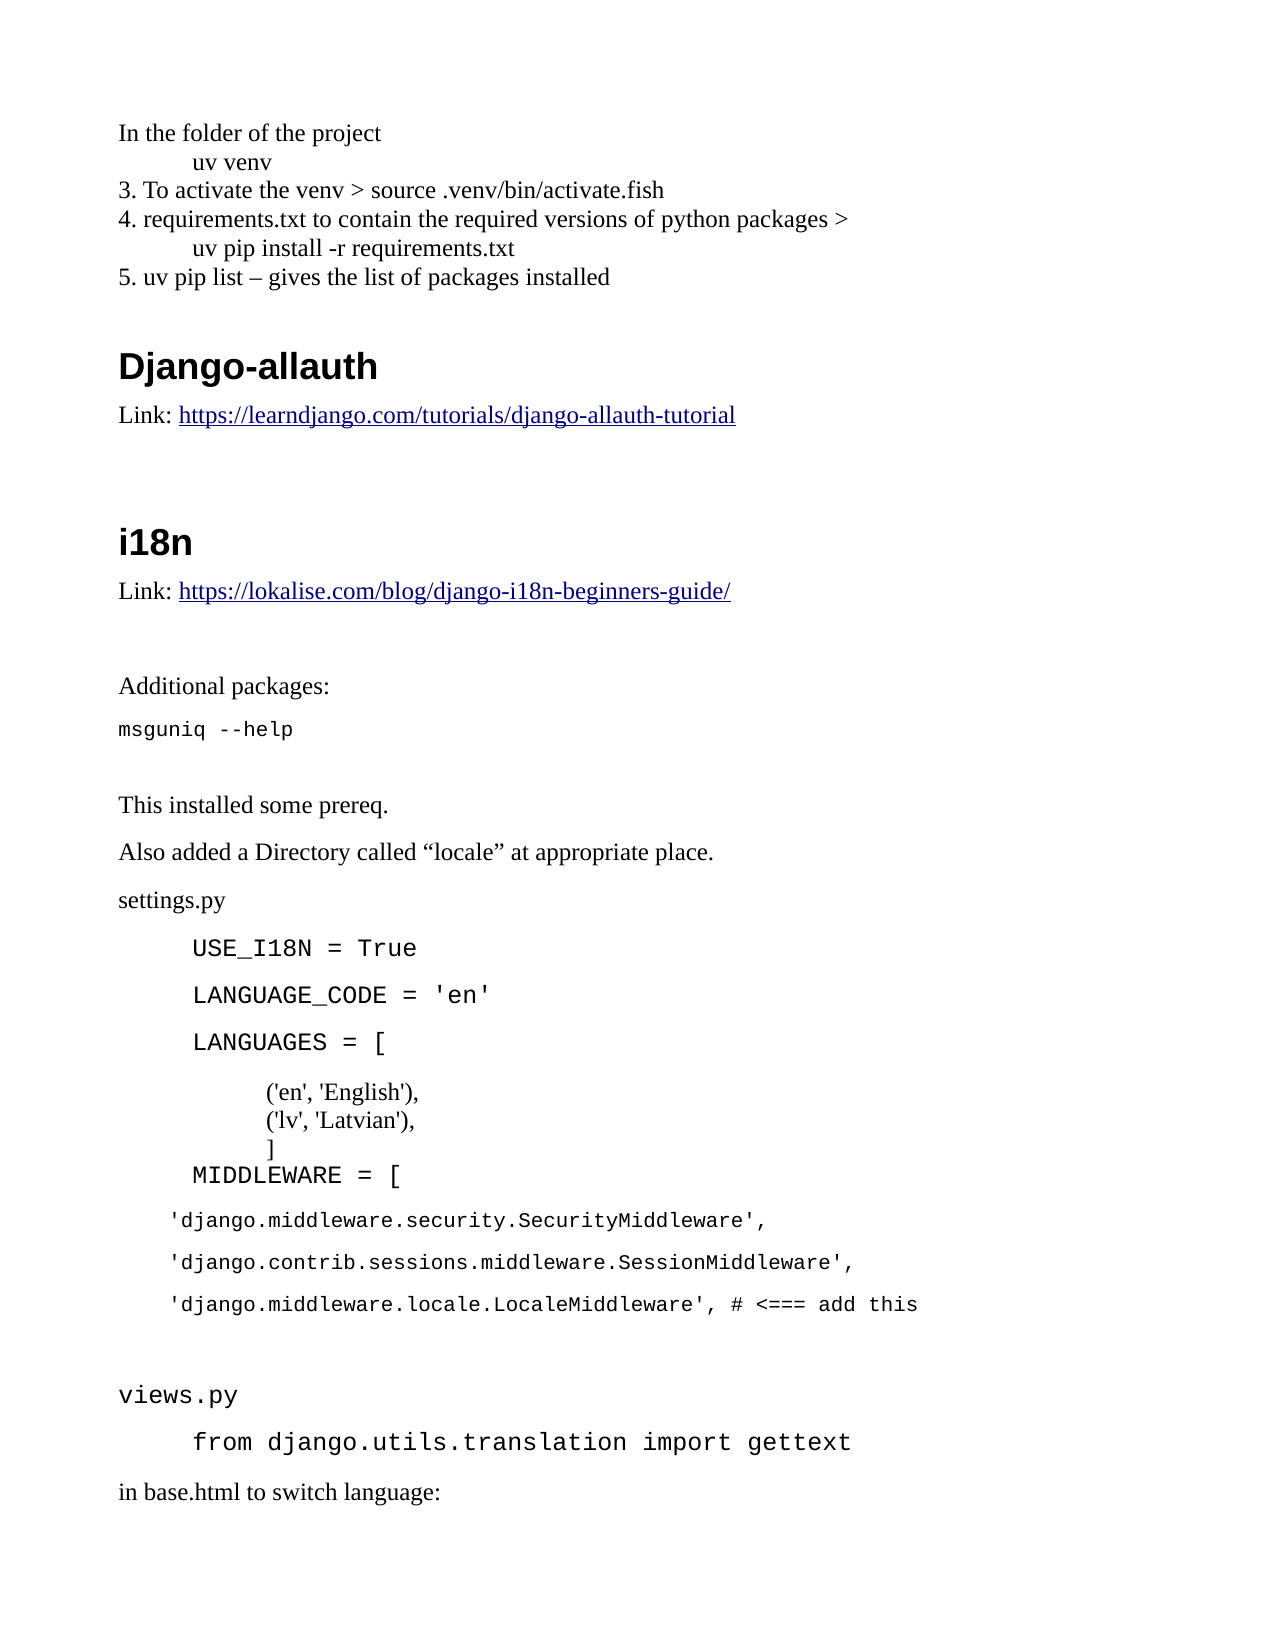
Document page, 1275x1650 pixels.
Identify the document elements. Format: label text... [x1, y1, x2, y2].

text Link: https://lokalise.com/blog/django-i18n-beginners-guide/ [118, 576, 1157, 604]
text 'django.middleware.locale.LocaleMiddleware', # <=== add this [118, 1294, 1157, 1317]
text uv venv [118, 147, 1157, 176]
text settings.py [118, 885, 1157, 914]
text ('lv', 'Latvian'), [118, 1106, 1157, 1134]
text 3. To activate the venv > source .venv/bin/activate.fish [118, 176, 1157, 204]
text from django.utils.translation import gettext [118, 1430, 1157, 1458]
text Link: https://learndjango.com/tutorials/django-allauth-tutorial [118, 400, 1157, 429]
text views.py [118, 1383, 1157, 1411]
text LANGUAGE_CODE = 'en' [118, 983, 1157, 1011]
text 'django.contrib.sessions.middleware.SessionMiddleware', [118, 1252, 1157, 1276]
text MIDDLEWARE = [ [118, 1163, 1157, 1191]
text msguniq --help [118, 719, 1157, 742]
text In the folder of the project [118, 118, 1157, 147]
text ] [118, 1134, 1157, 1163]
text 5. uv pip list – gives the list of packages installed [118, 262, 1157, 291]
text Also added a Directory called “locale” at appropriate place. [118, 837, 1157, 866]
text LANGUAGES = [ [118, 1030, 1157, 1058]
subtitle i18n [118, 520, 1157, 563]
text This installed some prereq. [118, 790, 1157, 819]
subtitle Django-allauth [118, 344, 1157, 387]
text ('en', 'English'), [118, 1077, 1157, 1106]
text in base.html to switch language: [118, 1477, 1157, 1506]
text Additional packages: [118, 671, 1157, 700]
text 4. requirements.txt to contain the required versions of python packages > [118, 204, 1157, 233]
text 'django.middleware.security.SecurityMiddleware', [118, 1210, 1157, 1234]
text uv pip install -r requirements.txt [118, 233, 1157, 262]
text USE_I18N = True [118, 933, 1157, 963]
